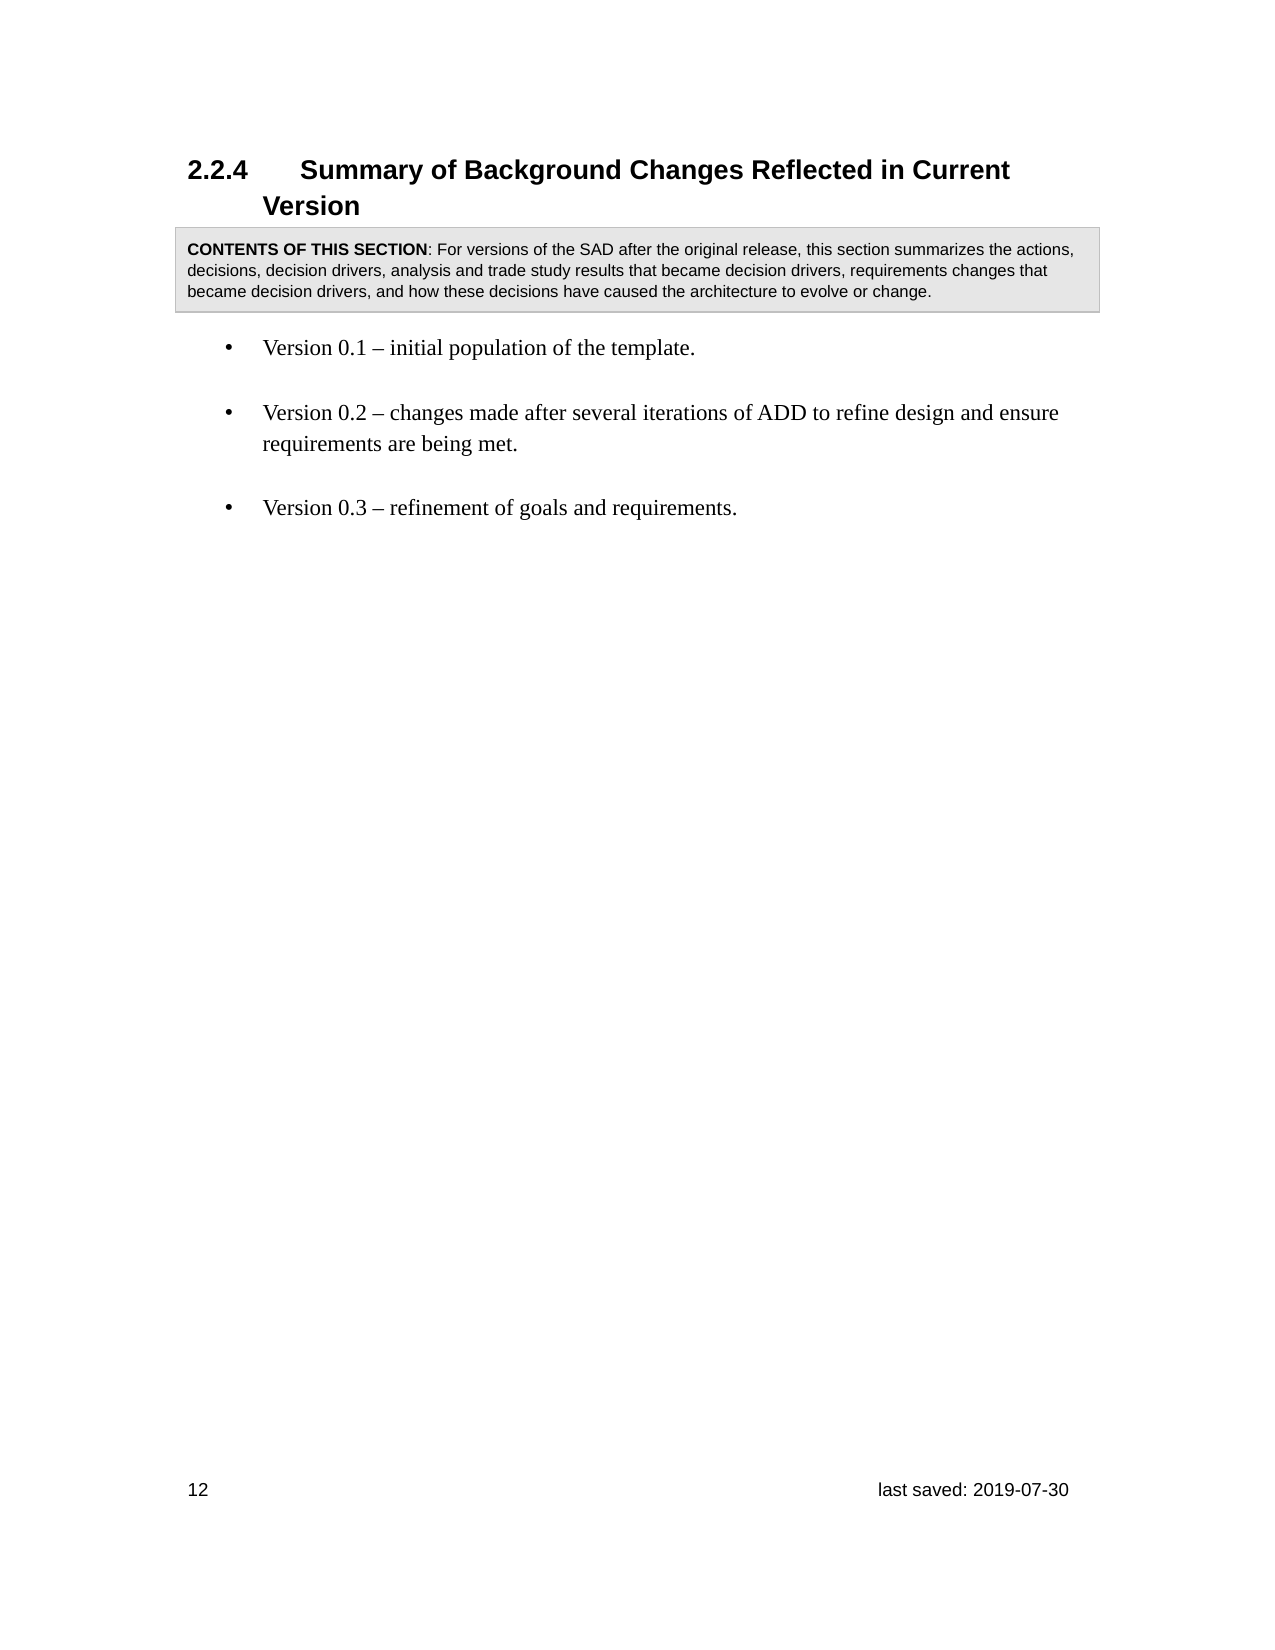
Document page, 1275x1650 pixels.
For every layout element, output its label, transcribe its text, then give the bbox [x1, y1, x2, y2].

table_header CONTENTS OF THIS SECTION: For versions of the SAD after the original release, this section summarizes the actions, decisions, decision drivers, analysis and trade study results that became decision drivers, requirements changes that became decision drivers, and how these decisions have caused the architecture to evolve or change. [176, 228, 1099, 311]
list Version 0.2 – changes made after several iterations of ADD to refine design and ensure requirements are being met. [225, 394, 1087, 456]
subtitle Summary of Background Changes Reflected in Current Version [187, 150, 1087, 221]
list Version 0.1 – initial population of the template. [225, 329, 1087, 360]
list Version 0.3 – refinement of goals and requirements. [225, 489, 1087, 521]
